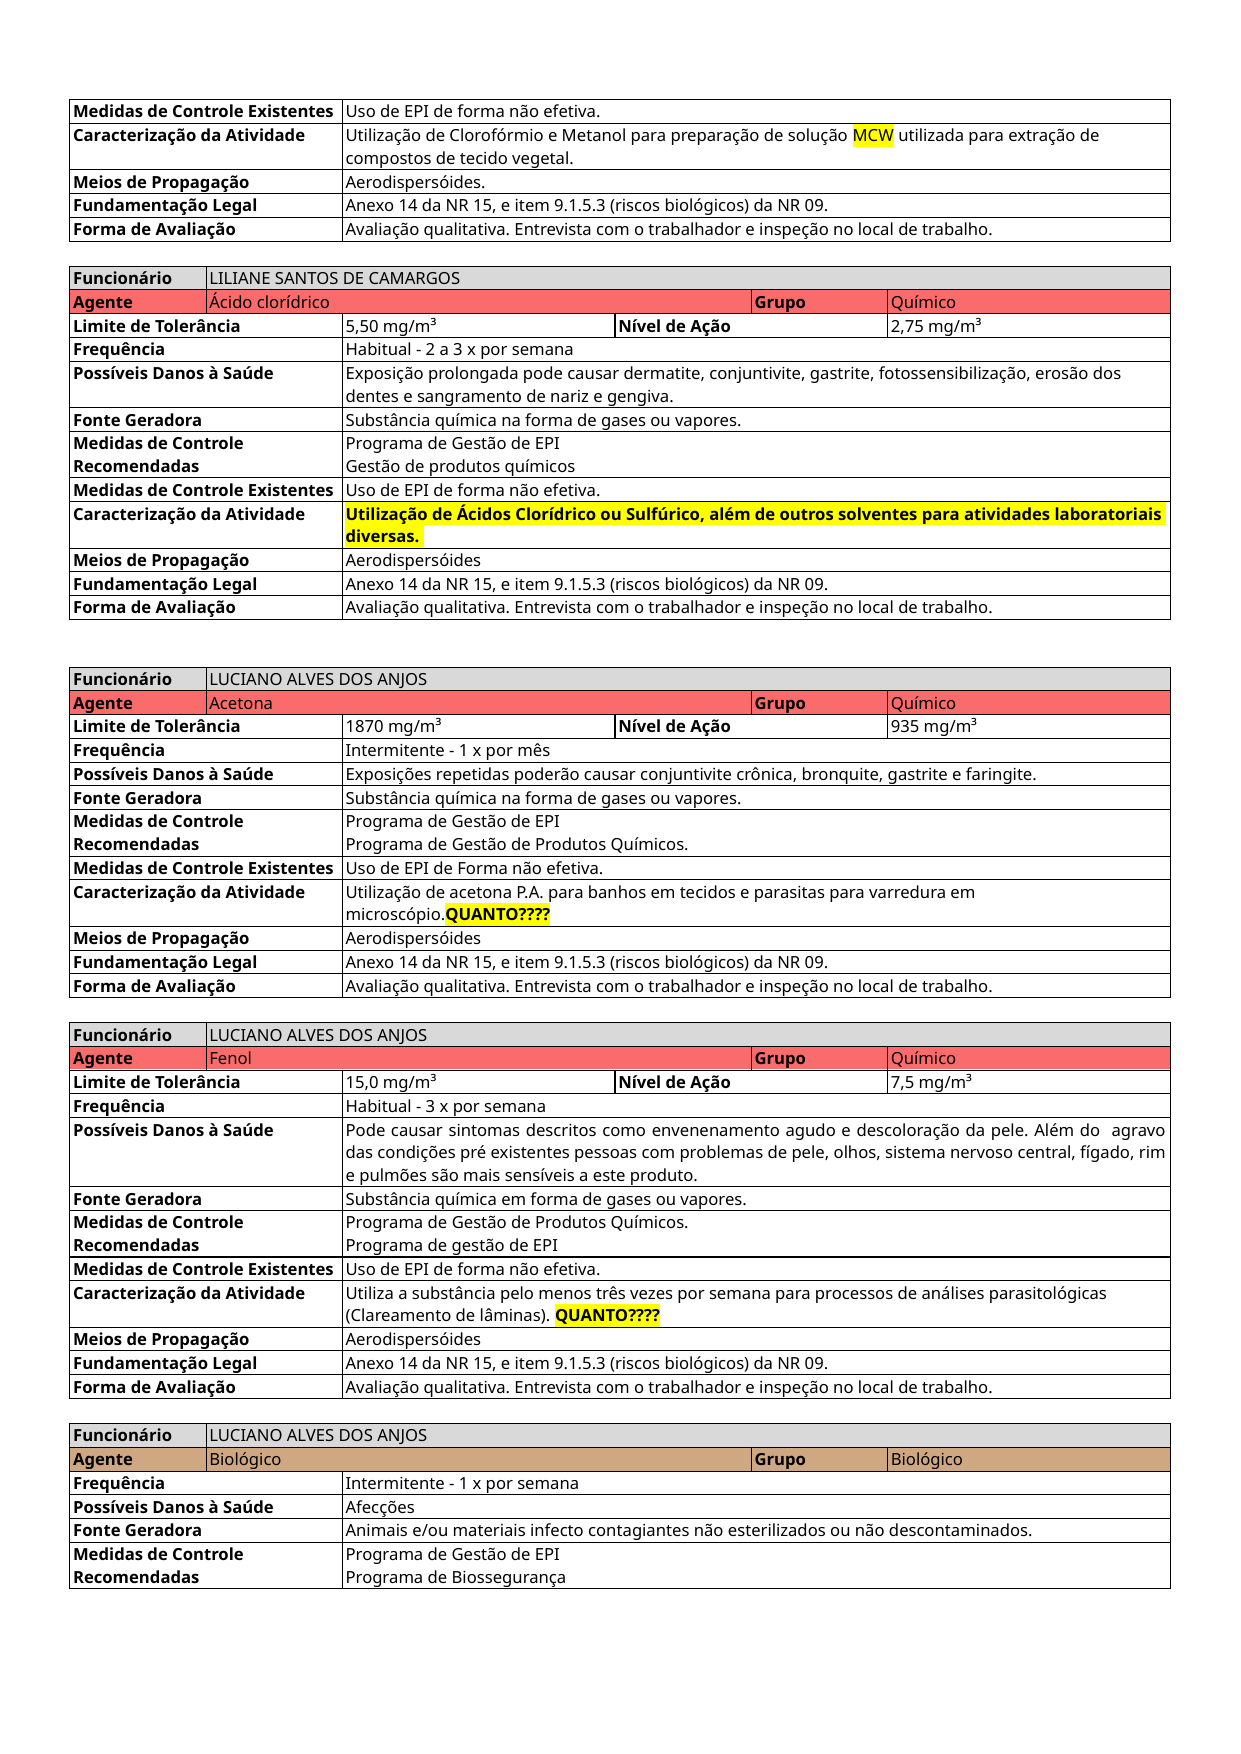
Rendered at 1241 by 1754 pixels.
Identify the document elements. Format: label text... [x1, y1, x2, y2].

table_cell Biológico [888, 1448, 1170, 1471]
table_cell Limite de Tolerância [70, 314, 342, 337]
table_cell Avaliação qualitativa. Entrevista com o trabalhador e inspeção no local de trabalho. [343, 1375, 1170, 1398]
table_cell Utilização de acetona P.A. para banhos em tecidos e parasitas para varredura em microscópio.QUANTO???? [343, 880, 1170, 926]
table_cell 15,0 mg/m³ [343, 1071, 614, 1093]
table_cell Agente [70, 691, 206, 714]
table_header LUCIANO ALVES DOS ANJOS [207, 668, 1170, 690]
table_cell Químico [888, 691, 1170, 714]
table_cell Animais e/ou materiais infecto contagiantes não esterilizados ou não descontaminados. [343, 1519, 1170, 1542]
table_cell Possíveis Danos à Saúde [70, 1118, 342, 1186]
table_cell Anexo 14 da NR 15, e item 9.1.5.3 (riscos biológicos) da NR 09. [343, 1351, 1170, 1374]
table_cell Programa de Gestão de Produtos Químicos. Programa de gestão de EPI [343, 1211, 1170, 1256]
table_cell Ácido clorídrico [207, 290, 751, 313]
table_cell Aerodispersóides [343, 549, 1170, 571]
table_cell Avaliação qualitativa. Entrevista com o trabalhador e inspeção no local de trabalho. [343, 596, 1170, 619]
table_cell Medidas de Controle Recomendadas [70, 432, 342, 477]
table_cell Grupo [752, 1047, 887, 1069]
table_cell Meios de Propagação [70, 170, 342, 193]
table_cell Limite de Tolerância [70, 715, 342, 738]
table_cell Exposição prolongada pode causar dermatite, conjuntivite, gastrite, fotossensibilização, erosão dos dentes e sangramento de nariz e gengiva. [343, 362, 1170, 407]
table_cell Caracterização da Atividade [70, 502, 342, 547]
table_cell Nível de Ação [616, 715, 887, 738]
table_cell Intermitente - 1 x por semana [343, 1472, 1170, 1494]
table_cell Possíveis Danos à Saúde [70, 1495, 342, 1518]
table_cell Meios de Propagação [70, 927, 342, 949]
table_cell Intermitente - 1 x por mês [343, 739, 1170, 762]
table_cell Aerodispersóides. [343, 170, 1170, 193]
table_cell Caracterização da Atividade [70, 880, 342, 926]
table_cell Avaliação qualitativa. Entrevista com o trabalhador e inspeção no local de trabalho. [343, 218, 1170, 241]
table_cell Medidas de Controle Existentes [70, 100, 342, 123]
table_cell Fundamentação Legal [70, 194, 342, 217]
table_cell Medidas de Controle Existentes [70, 857, 342, 879]
table_cell Programa de Gestão de EPI Gestão de produtos químicos [343, 432, 1170, 477]
table_cell Utiliza a substância pelo menos três vezes por semana para processos de análises parasitológicas (Clareamento de lâminas). QUANTO???? [343, 1281, 1170, 1327]
table_cell Nível de Ação [616, 1071, 887, 1093]
table_cell Pode causar sintomas descritos como envenenamento agudo e descoloração da pele. Além do agravo das condições pré existentes pessoas com problemas de pele, olhos, sistema nervoso central, fígado, rim e pulmões são mais sensíveis a este produto. [343, 1118, 1170, 1186]
table_header LILIANE SANTOS DE CAMARGOS [207, 267, 1170, 289]
table_cell Caracterização da Atividade [70, 1281, 342, 1327]
table_cell Limite de Tolerância [70, 1071, 342, 1093]
table_cell Meios de Propagação [70, 549, 342, 571]
table_cell 935 mg/m³ [888, 715, 1170, 738]
table_cell Substância química na forma de gases ou vapores. [343, 408, 1170, 431]
table_cell Anexo 14 da NR 15, e item 9.1.5.3 (riscos biológicos) da NR 09. [343, 572, 1170, 595]
table_cell Fonte Geradora [70, 408, 342, 431]
table_cell Substância química na forma de gases ou vapores. [343, 786, 1170, 809]
table_cell Utilização de Clorofórmio e Metanol para preparação de solução MCW utilizada para extração de compostos de tecido vegetal. [343, 124, 1170, 169]
table_cell Aerodispersóides [343, 1328, 1170, 1350]
table_cell Forma de Avaliação [70, 596, 342, 619]
table_cell Frequência [70, 1094, 342, 1117]
table_cell Fonte Geradora [70, 1519, 342, 1542]
table_header LUCIANO ALVES DOS ANJOS [207, 1023, 1170, 1046]
table_cell Frequência [70, 1472, 342, 1494]
table_cell Exposições repetidas poderão causar conjuntivite crônica, bronquite, gastrite e faringite. [343, 763, 1170, 785]
table_cell Anexo 14 da NR 15, e item 9.1.5.3 (riscos biológicos) da NR 09. [343, 194, 1170, 217]
table_cell Medidas de Controle Recomendadas [70, 1211, 342, 1256]
table_cell Fundamentação Legal [70, 572, 342, 595]
table_cell Grupo [752, 1448, 887, 1471]
table_cell Frequência [70, 739, 342, 762]
table_cell Agente [70, 290, 206, 313]
table_cell Agente [70, 1047, 206, 1069]
table_cell Programa de Gestão de EPI Programa de Biossegurança [343, 1543, 1170, 1588]
table_cell Forma de Avaliação [70, 974, 342, 997]
table_cell Utilização de Ácidos Clorídrico ou Sulfúrico, além de outros solventes para atividades laboratoriais diversas. [343, 502, 1170, 547]
table_cell Grupo [752, 290, 887, 313]
table_cell Nível de Ação [616, 314, 887, 337]
table_cell Grupo [752, 691, 887, 714]
table_cell Medidas de Controle Recomendadas [70, 810, 342, 856]
table_cell Acetona [207, 691, 751, 714]
table_cell Avaliação qualitativa. Entrevista com o trabalhador e inspeção no local de trabalho. [343, 974, 1170, 997]
table_cell Forma de Avaliação [70, 218, 342, 241]
table_cell Fundamentação Legal [70, 1351, 342, 1374]
table_cell Programa de Gestão de EPI Programa de Gestão de Produtos Químicos. [343, 810, 1170, 856]
table_cell 2,75 mg/m³ [888, 314, 1170, 337]
table_cell Medidas de Controle Existentes [70, 1258, 342, 1280]
table_cell Medidas de Controle Existentes [70, 478, 342, 501]
table_cell Possíveis Danos à Saúde [70, 763, 342, 785]
table_cell Caracterização da Atividade [70, 124, 342, 169]
table_cell Fundamentação Legal [70, 951, 342, 973]
table_cell Uso de EPI de forma não efetiva. [343, 478, 1170, 501]
table_cell Uso de EPI de forma não efetiva. [343, 100, 1170, 123]
table_cell Fenol [207, 1047, 751, 1069]
table_cell Anexo 14 da NR 15, e item 9.1.5.3 (riscos biológicos) da NR 09. [343, 951, 1170, 973]
table_cell Habitual - 3 x por semana [343, 1094, 1170, 1117]
table_cell Agente [70, 1448, 206, 1471]
table_cell Uso de EPI de forma não efetiva. [343, 1258, 1170, 1280]
table_cell Forma de Avaliação [70, 1375, 342, 1398]
table_cell Uso de EPI de Forma não efetiva. [343, 857, 1170, 879]
table_cell Substância química em forma de gases ou vapores. [343, 1187, 1170, 1210]
table_cell Frequência [70, 338, 342, 361]
table_cell Medidas de Controle Recomendadas [70, 1543, 342, 1588]
table_cell Biológico [207, 1448, 751, 1471]
table_cell Químico [888, 290, 1170, 313]
table_header LUCIANO ALVES DOS ANJOS [207, 1424, 1170, 1447]
table_cell Afecções [343, 1495, 1170, 1518]
table_cell 1870 mg/m³ [343, 715, 614, 738]
table_cell Químico [888, 1047, 1170, 1069]
table_cell Aerodispersóides [343, 927, 1170, 949]
table_cell Fonte Geradora [70, 786, 342, 809]
table_cell 7,5 mg/m³ [888, 1071, 1170, 1093]
table_cell Fonte Geradora [70, 1187, 342, 1210]
table_header Funcionário [70, 1424, 206, 1447]
table_header Funcionário [70, 267, 206, 289]
table_cell Meios de Propagação [70, 1328, 342, 1350]
table_cell Possíveis Danos à Saúde [70, 362, 342, 407]
table_cell 5,50 mg/m³ [343, 314, 614, 337]
table_header Funcionário [70, 1023, 206, 1046]
table_header Funcionário [70, 668, 206, 690]
table_cell Habitual - 2 a 3 x por semana [343, 338, 1170, 361]
